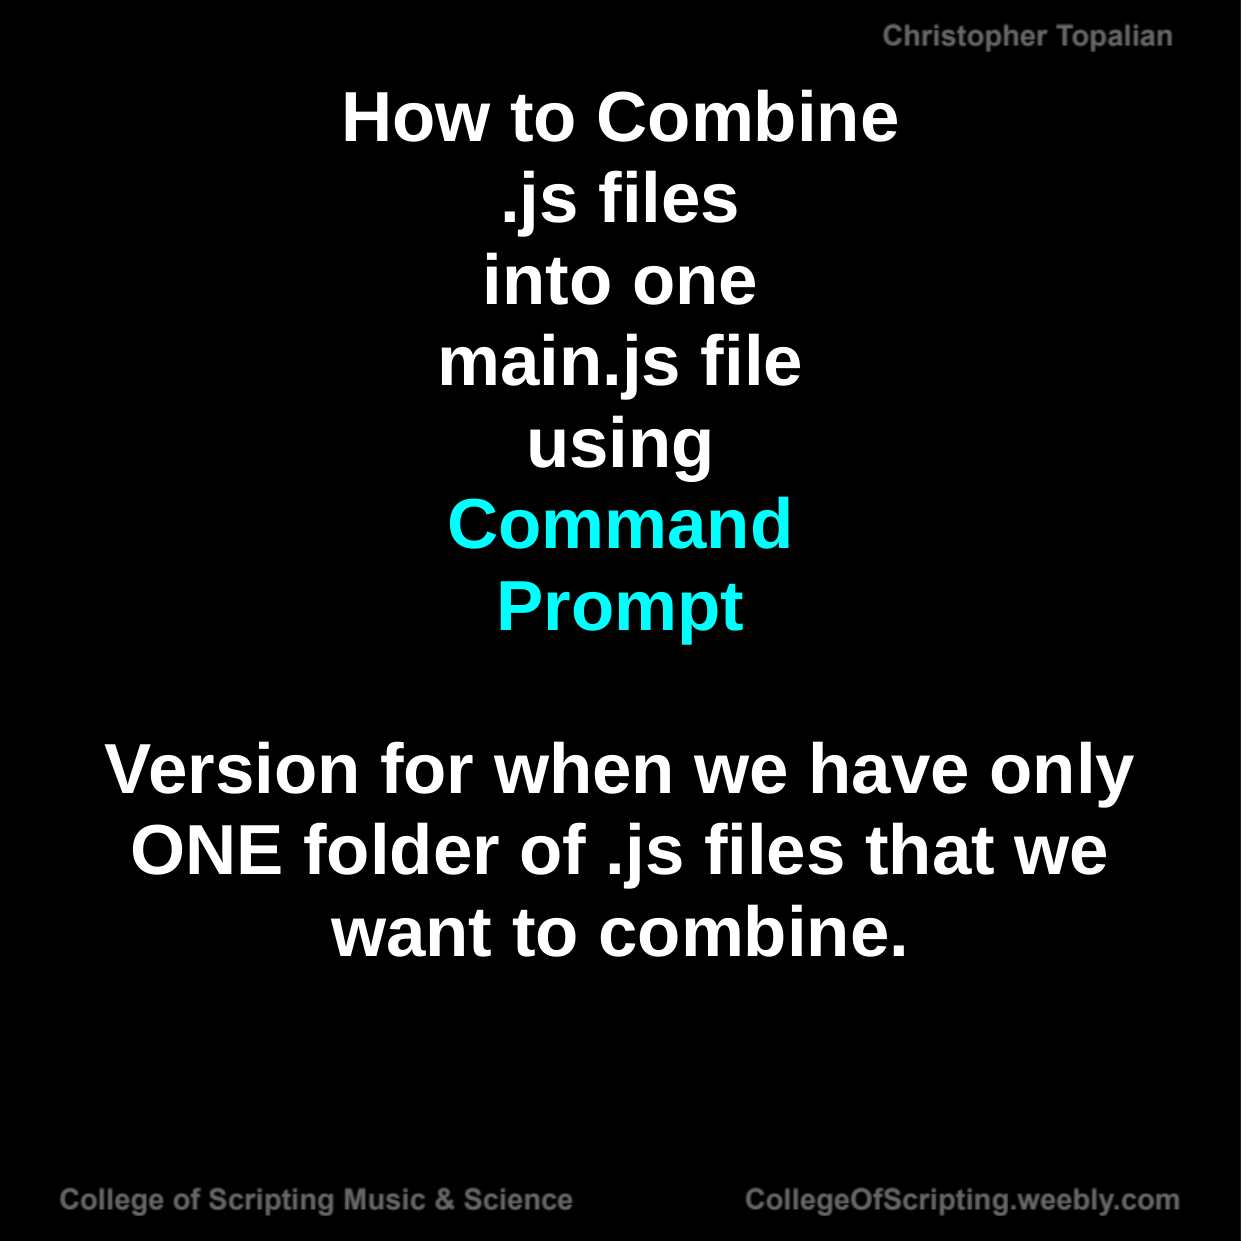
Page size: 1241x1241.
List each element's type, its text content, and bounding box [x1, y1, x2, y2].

text Prompt [75, 564, 1166, 645]
text into one [75, 238, 1166, 319]
text using [75, 401, 1166, 482]
text main.js file [75, 319, 1166, 401]
text .js files [75, 156, 1166, 238]
text Version for when we have only ONE folder of .js files that we want to combine. [75, 727, 1166, 971]
text Command [75, 482, 1166, 564]
text How to Combine [75, 75, 1166, 156]
